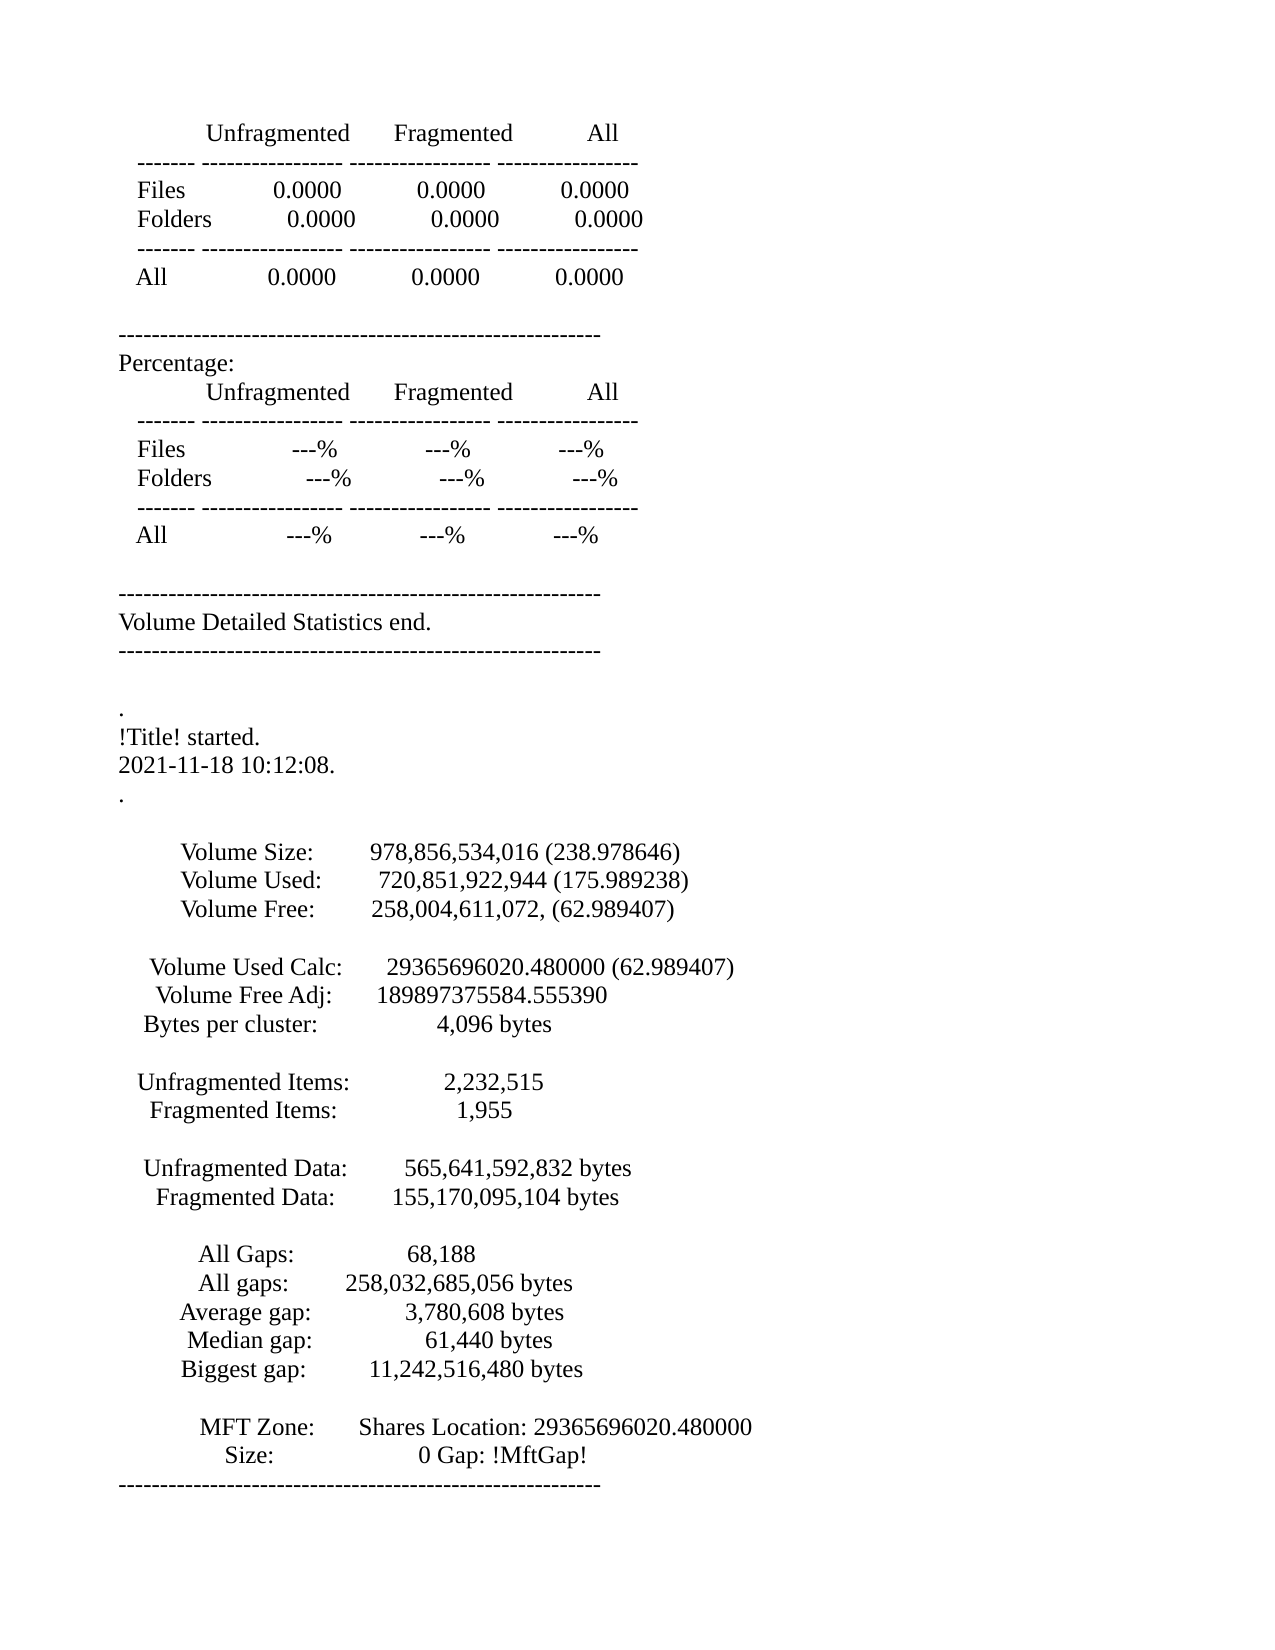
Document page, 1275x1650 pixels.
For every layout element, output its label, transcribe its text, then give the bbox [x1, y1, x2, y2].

text Volume Detailed Statistics end. [118, 607, 1157, 636]
text Files ---% ---% ---% [118, 434, 1157, 463]
text Volume Free Adj: 189897375584.555390 [118, 981, 1157, 1009]
text Fragmented Data: 155,170,095,104 bytes [118, 1182, 1157, 1211]
text Fragmented Items: 1,955 [118, 1096, 1157, 1124]
text 2021-11-18 10:12:08. [118, 751, 1157, 779]
text All ---% ---% ---% [118, 521, 1157, 549]
text ---------------------------------------------------------- [118, 578, 1157, 607]
text Median gap: 61,440 bytes [118, 1326, 1157, 1354]
text Folders ---% ---% ---% [118, 463, 1157, 492]
text Volume Size: 978,856,534,016 (238.978646) [118, 837, 1157, 866]
text ---------------------------------------------------------- [118, 636, 1157, 664]
text Biggest gap: 11,242,516,480 bytes [118, 1354, 1157, 1383]
text ------- ----------------- ----------------- ----------------- [118, 406, 1157, 434]
text Unfragmented Items: 2,232,515 [118, 1067, 1157, 1096]
text All Gaps: 68,188 [118, 1239, 1157, 1268]
text Average gap: 3,780,608 bytes [118, 1297, 1157, 1326]
text Bytes per cluster: 4,096 bytes [118, 1009, 1157, 1038]
text All gaps: 258,032,685,056 bytes [118, 1268, 1157, 1297]
text Unfragmented Fragmented All [118, 377, 1157, 406]
text !Title! started. [118, 722, 1157, 751]
text ---------------------------------------------------------- [118, 1469, 1157, 1498]
text Volume Used: 720,851,922,944 (175.989238) [118, 866, 1157, 894]
text Size: 0 Gap: !MftGap! [118, 1441, 1157, 1469]
text Files 0.0000 0.0000 0.0000 [118, 176, 1157, 204]
text . [118, 693, 1157, 722]
text ------- ----------------- ----------------- ----------------- [118, 492, 1157, 521]
text ------- ----------------- ----------------- ----------------- [118, 233, 1157, 262]
text ---------------------------------------------------------- [118, 319, 1157, 348]
text Unfragmented Data: 565,641,592,832 bytes [118, 1153, 1157, 1182]
text Unfragmented Fragmented All [118, 118, 1157, 147]
text All 0.0000 0.0000 0.0000 [118, 262, 1157, 291]
text Folders 0.0000 0.0000 0.0000 [118, 204, 1157, 233]
text Percentage: [118, 348, 1157, 377]
text MFT Zone: Shares Location: 29365696020.480000 [118, 1412, 1157, 1441]
text Volume Free: 258,004,611,072, (62.989407) [118, 894, 1157, 923]
text Volume Used Calc: 29365696020.480000 (62.989407) [118, 952, 1157, 981]
text . [118, 779, 1157, 808]
text ------- ----------------- ----------------- ----------------- [118, 147, 1157, 176]
